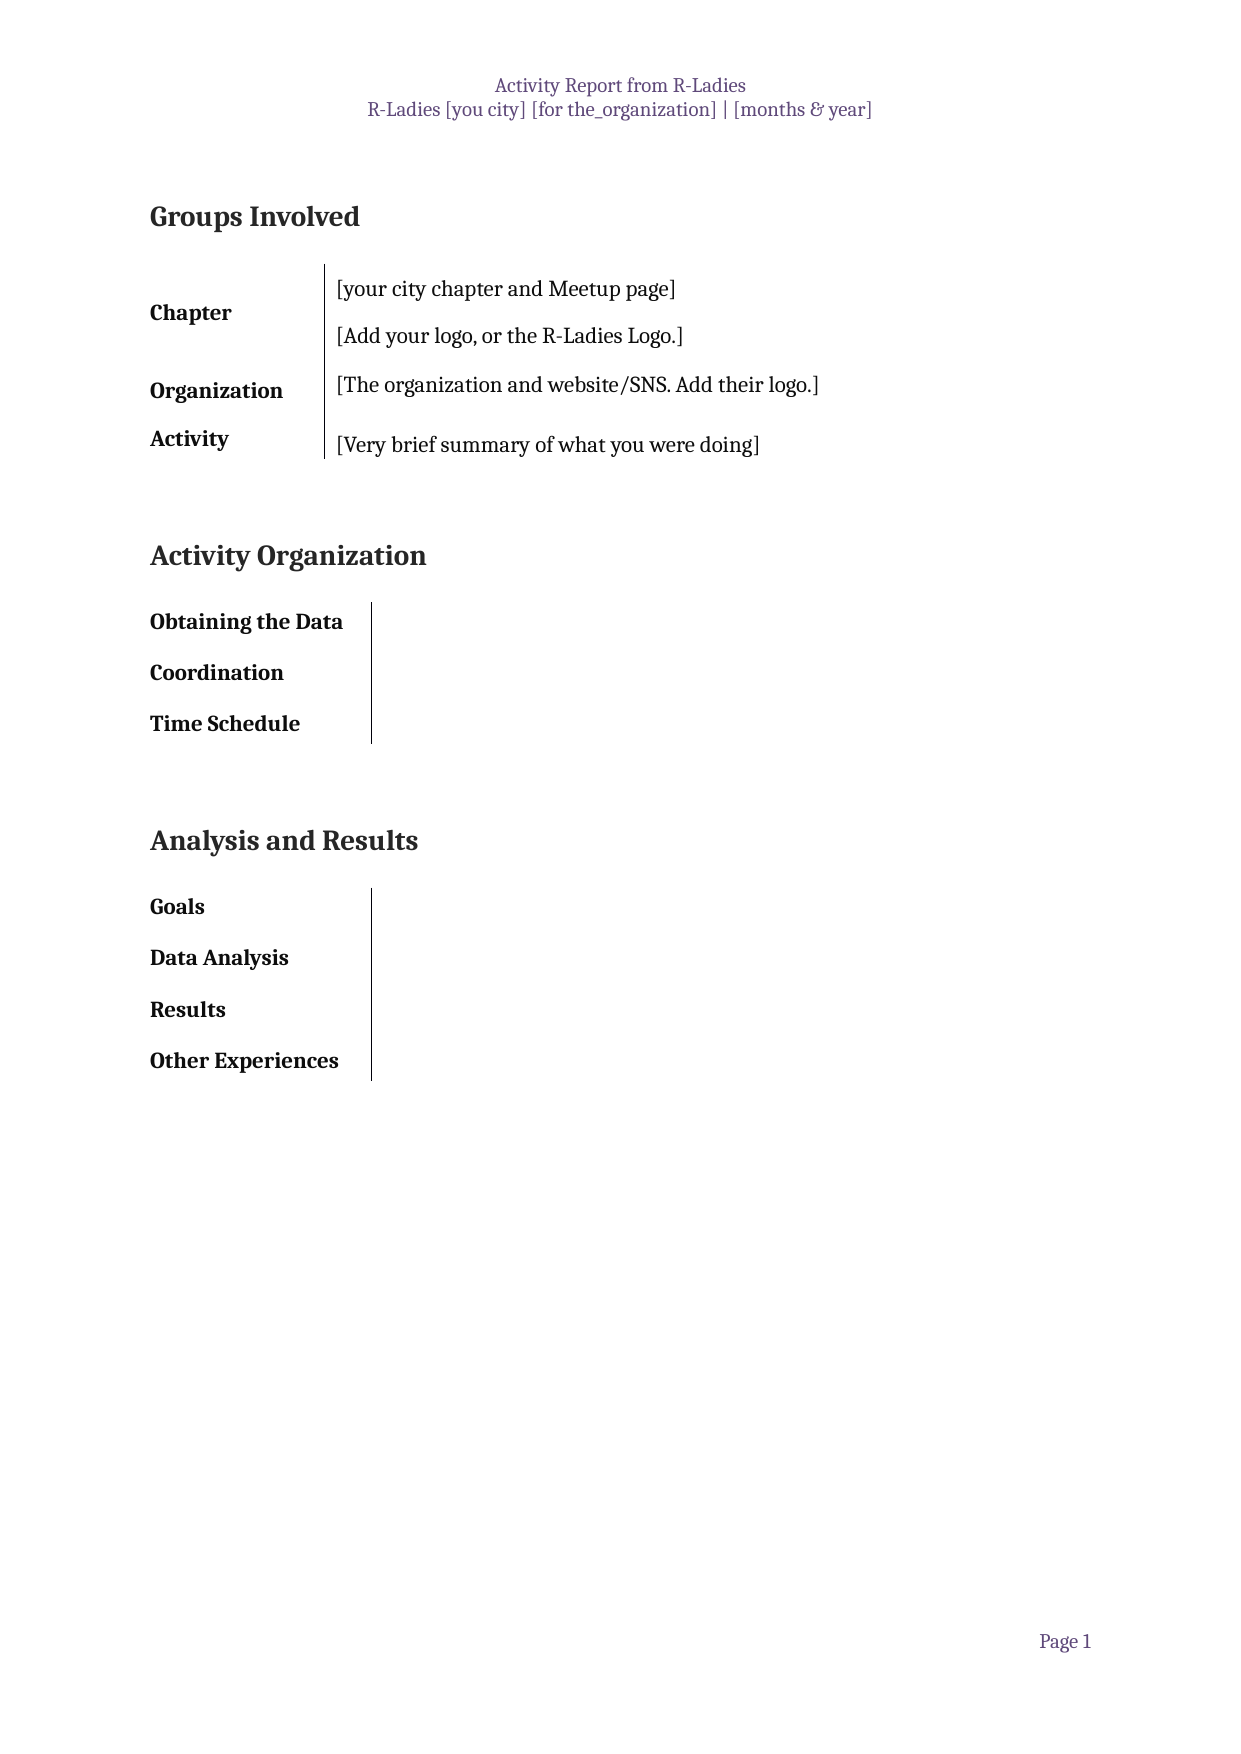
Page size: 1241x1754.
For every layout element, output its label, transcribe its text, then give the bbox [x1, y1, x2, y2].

table_cell Results [138, 990, 371, 1029]
subtitle Groups Involved [150, 200, 1090, 233]
table_cell Coordination [138, 654, 371, 692]
table_cell [372, 705, 1101, 744]
table_cell [932, 371, 1101, 410]
table_cell [372, 939, 1101, 978]
table_cell Other Experiences [138, 1042, 371, 1081]
table_cell [372, 1042, 1101, 1081]
table_cell Organization [138, 371, 324, 410]
subtitle Activity Organization [150, 539, 1090, 572]
table_cell Time Schedule [138, 705, 371, 744]
table_cell [Very brief summary of what you were doing] [325, 420, 1101, 458]
table_header Chapter [138, 264, 324, 362]
table_cell [372, 654, 1101, 692]
table_cell [372, 990, 1101, 1029]
table_cell Activity [138, 420, 324, 458]
table_header [372, 602, 1101, 641]
table_header Obtaining the Data [138, 602, 371, 641]
table_header Goals [138, 888, 371, 926]
table_cell Data Analysis [138, 939, 371, 978]
table_header [your city chapter and Meetup page] [Add your logo, or the R-Ladies Logo.] [325, 264, 932, 362]
subtitle Analysis and Results [150, 824, 1090, 858]
table_header [372, 888, 1101, 926]
table_header [932, 264, 1101, 362]
table_cell [The organization and website/SNS. Add their logo.] [325, 371, 932, 410]
